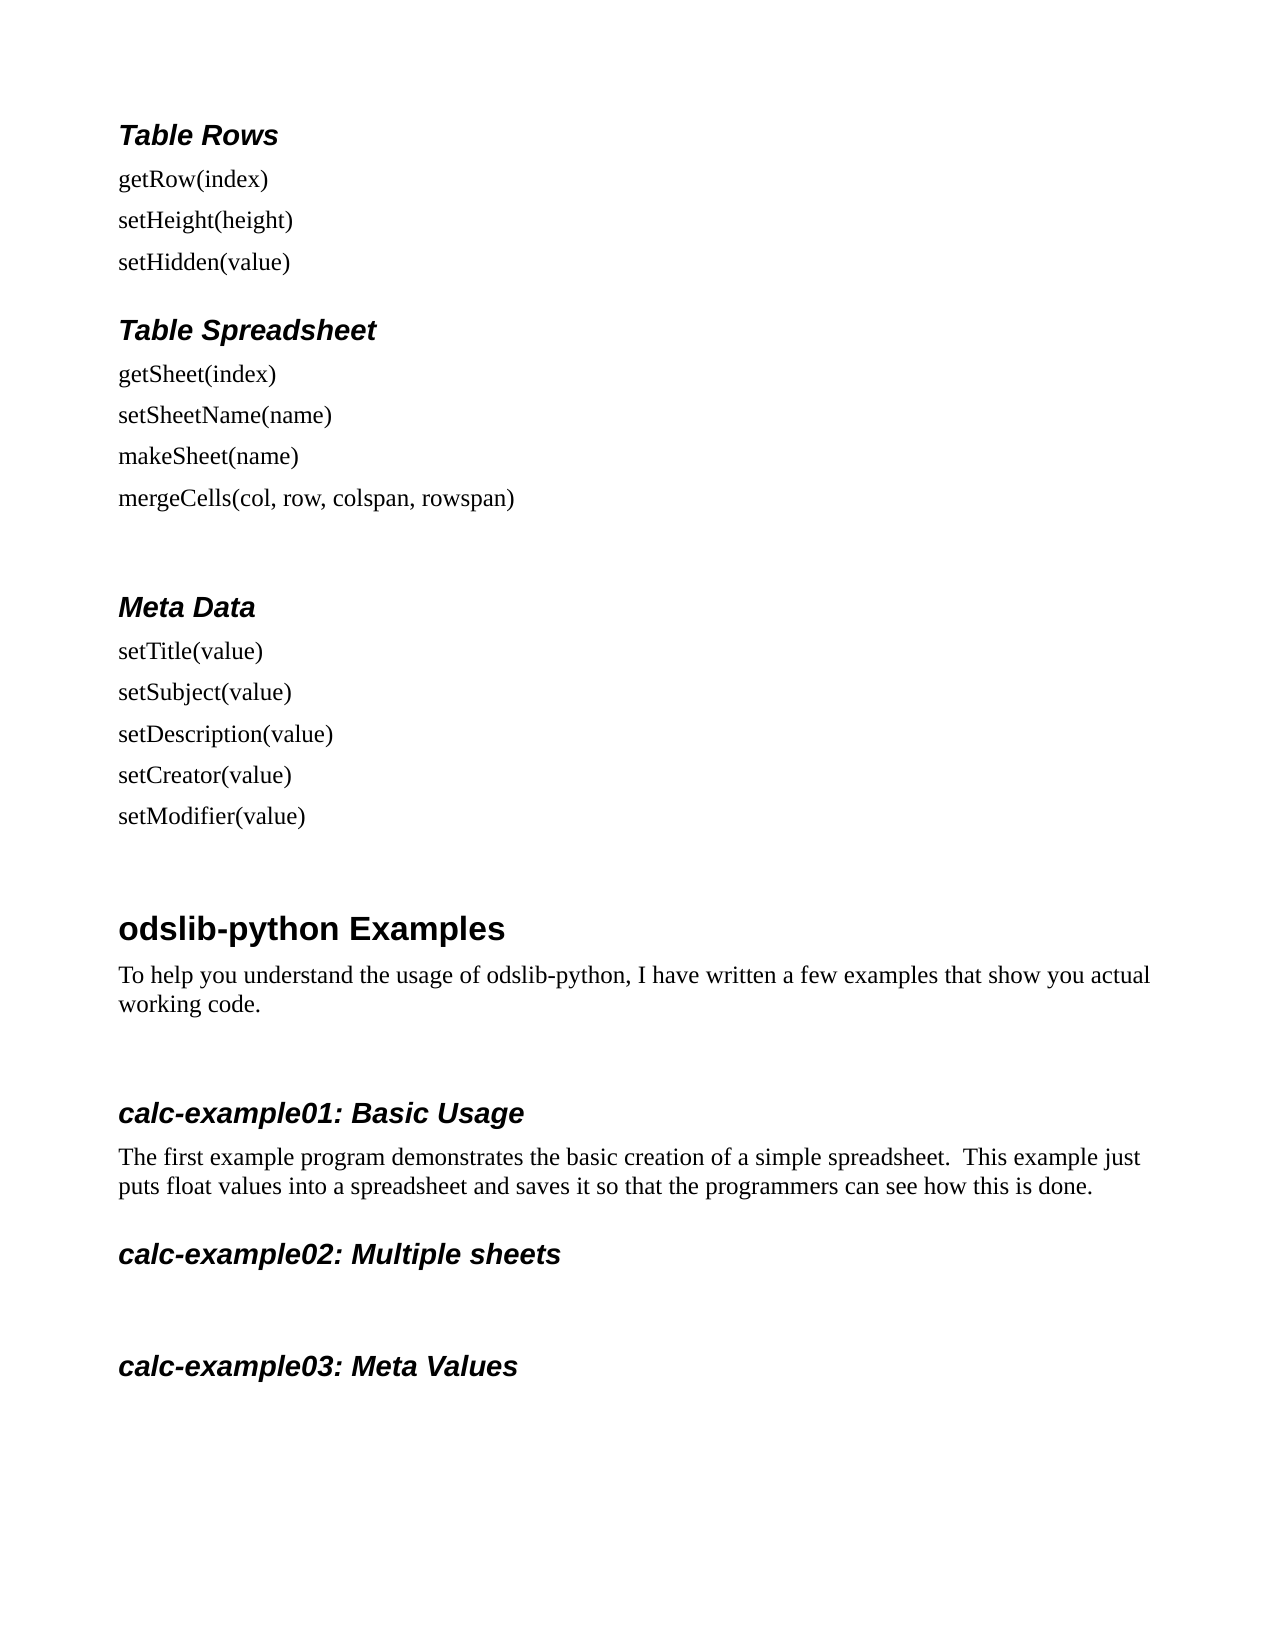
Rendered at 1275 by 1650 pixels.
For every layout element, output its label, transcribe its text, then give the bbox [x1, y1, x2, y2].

text setSheetName(name) [118, 400, 1157, 429]
text getSheet(index) [118, 359, 1157, 388]
text setCreator(value) [118, 760, 1157, 789]
text getRow(index) [118, 164, 1157, 193]
text setHeight(height) [118, 205, 1157, 234]
text setDescription(value) [118, 719, 1157, 747]
text makeSheet(name) [118, 441, 1157, 470]
text mergeCells(col, row, colspan, rowspan) [118, 483, 1157, 511]
subtitle Meta Data [118, 590, 1157, 624]
subtitle calc-example01: Basic Usage [118, 1096, 1157, 1130]
text setSubject(value) [118, 677, 1157, 706]
subtitle calc-example03: Meta Values [118, 1349, 1157, 1383]
subtitle odslib-python Examples [118, 909, 1157, 947]
subtitle calc-example02: Multiple sheets [118, 1237, 1157, 1271]
text setTitle(value) [118, 636, 1157, 665]
subtitle Table Spreadsheet [118, 313, 1157, 346]
text setHidden(value) [118, 247, 1157, 275]
text setModifier(value) [118, 801, 1157, 830]
text The first example program demonstrates the basic creation of a simple spreadsheet. This example just puts float values into a spreadsheet and saves it so that the programmers can see how this is done. [118, 1142, 1157, 1200]
subtitle Table Rows [118, 118, 1157, 152]
text To help you understand the usage of odslib-python, I have written a few examples that show you actual working code. [118, 960, 1157, 1017]
